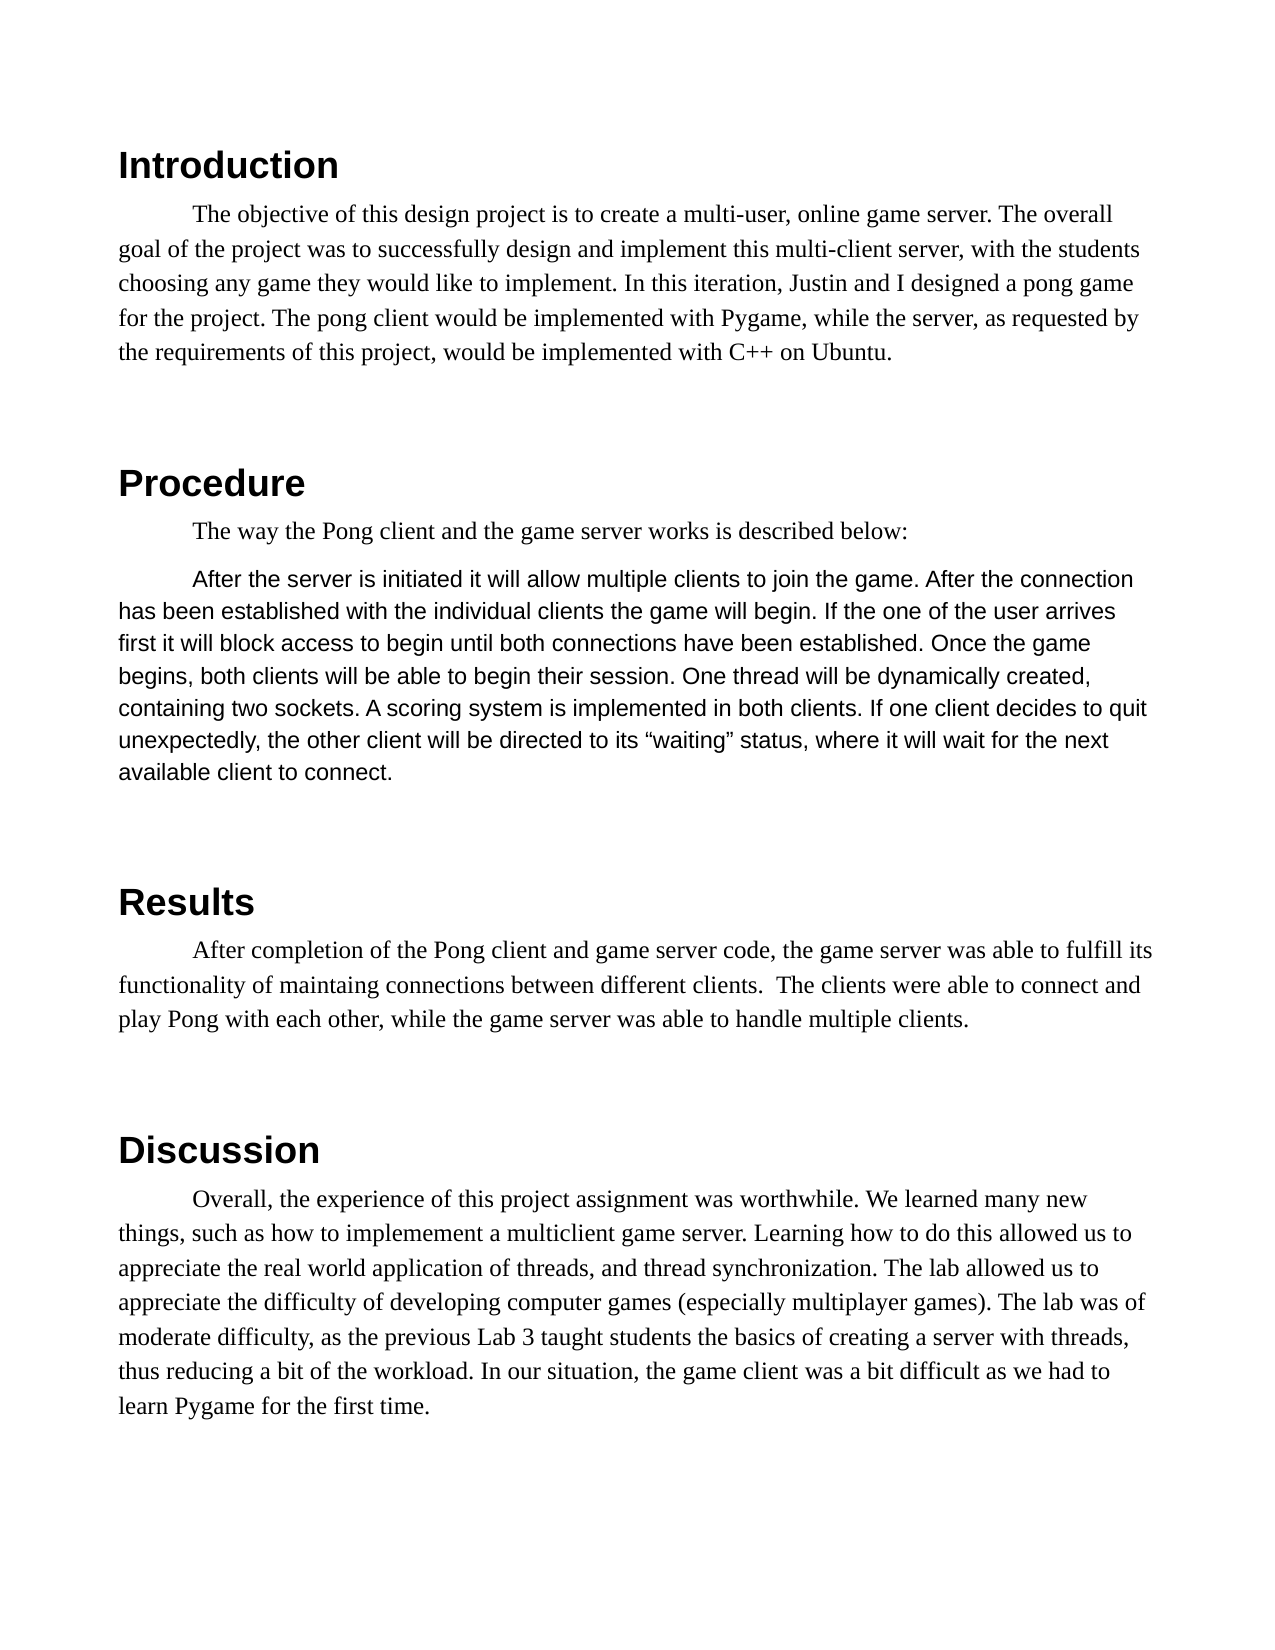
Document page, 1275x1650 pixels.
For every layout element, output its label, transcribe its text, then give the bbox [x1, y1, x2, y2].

subtitle Discussion [118, 1128, 1157, 1171]
text The way the Pong client and the game server works is described below: [118, 516, 1157, 545]
text Overall, the experience of this project assignment was worthwhile. We learned many new things, such as how to implemement a multiclient game server. Learning how to do this allowed us to appreciate the real world application of threads, and thread synchronization. The lab allowed us to appreciate the difficulty of developing computer games (especially multiplayer games). The lab was of moderate difficulty, as the previous Lab 3 taught students the basics of creating a server with threads, thus reducing a bit of the workload. In our situation, the game client was a bit difficult as we had to learn Pygame for the first time. [118, 1184, 1157, 1419]
subtitle Introduction [118, 143, 1157, 187]
text The objective of this design project is to create a multi-user, online game server. The overall goal of the project was to successfully design and implement this multi-client server, with the students choosing any game they would like to implement. In this iteration, Justin and I designed a pong game for the project. The pong client would be implemented with Pygame, while the server, as requested by the requirements of this project, would be implemented with C++ on Ubuntu. [118, 199, 1157, 366]
subtitle Procedure [118, 460, 1157, 504]
text After the server is initiated it will allow multiple clients to join the game. After the connection has been established with the individual clients the game will begin. If the one of the user arrives first it will block access to begin until both connections have been established. Once the game begins, both clients will be able to begin their session. One thread will be dynamically created, containing two sockets. A scoring system is implemented in both clients. If one client decides to quit unexpectedly, the other client will be directed to its “waiting” status, where it will wait for the next available client to connect. [118, 566, 1157, 786]
subtitle Results [118, 879, 1157, 923]
text After completion of the Pong client and game server code, the game server was able to fulfill its functionality of maintaing connections between different clients. The clients were able to connect and play Pong with each other, while the game server was able to handle multiple clients. [118, 936, 1157, 1033]
